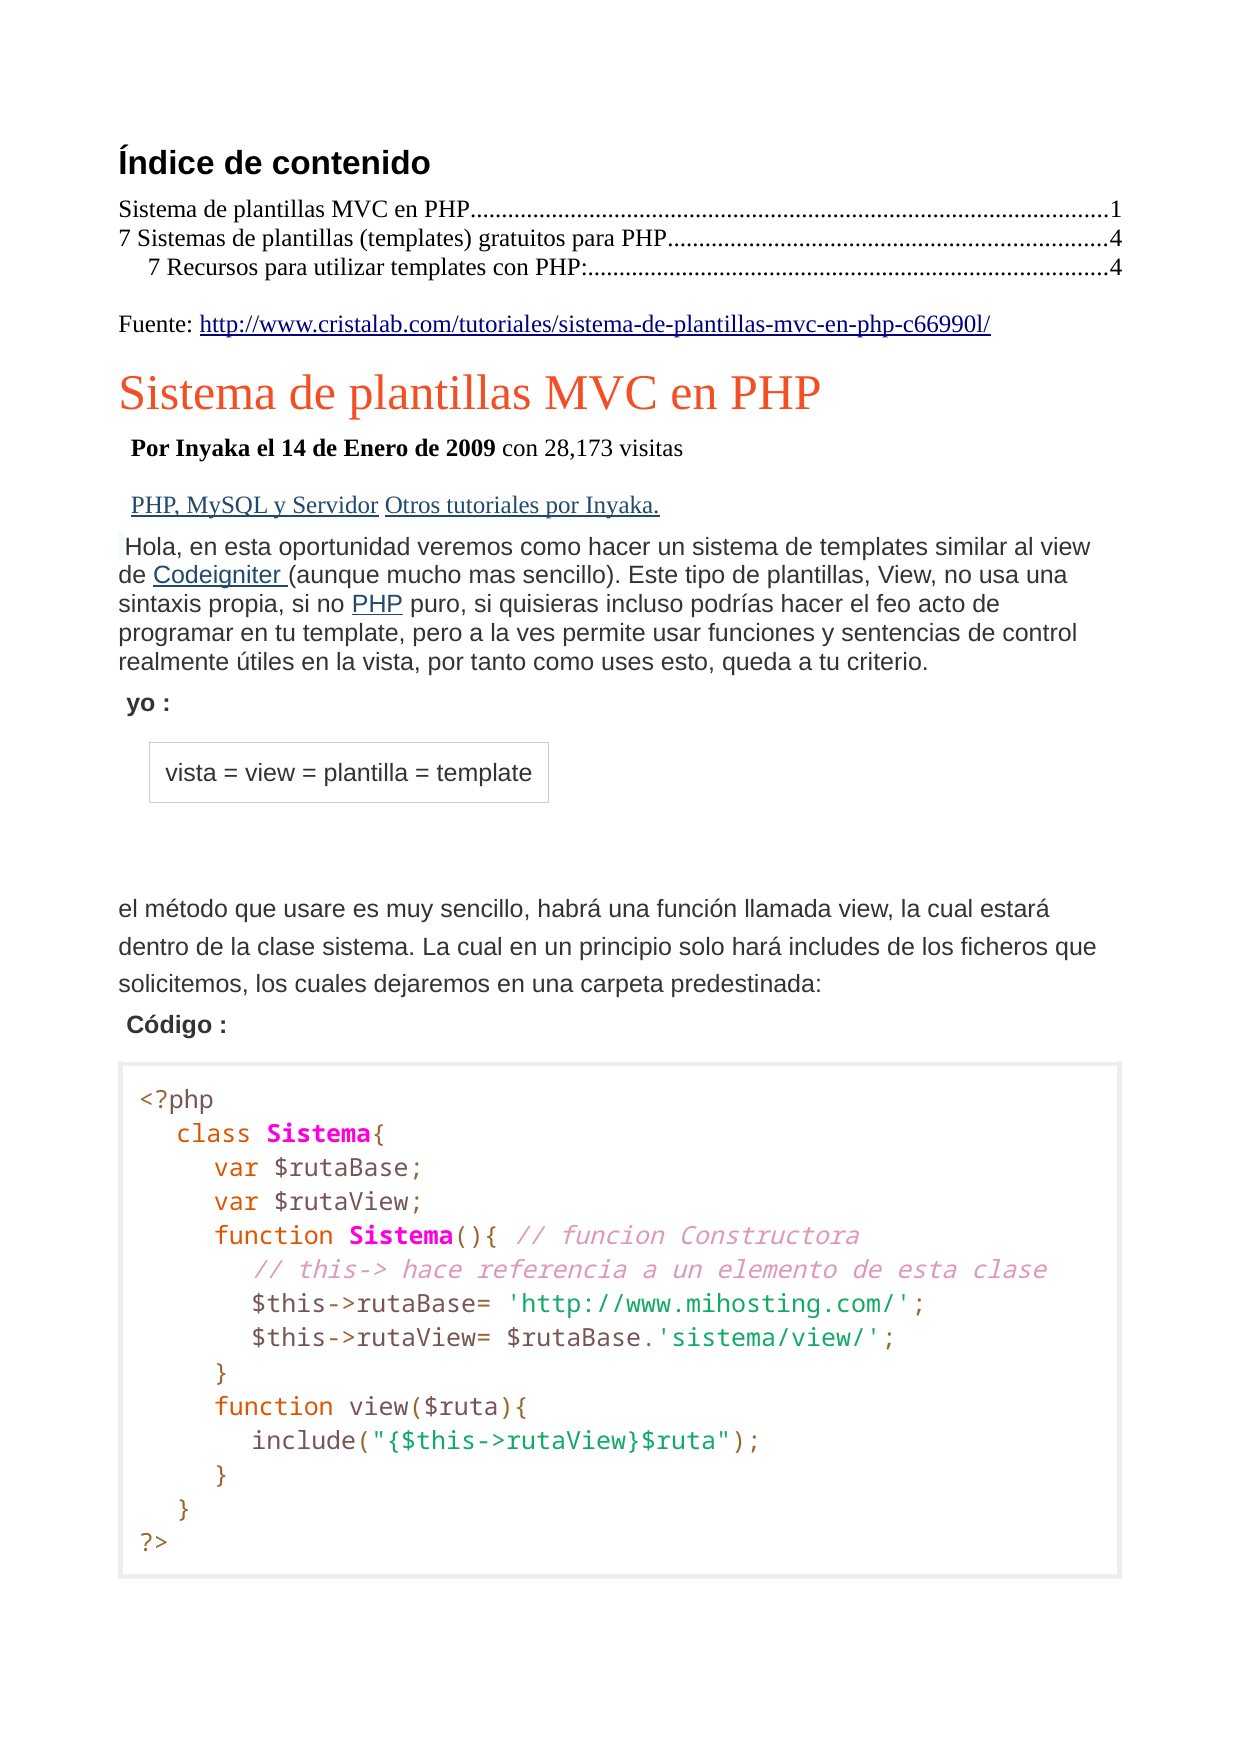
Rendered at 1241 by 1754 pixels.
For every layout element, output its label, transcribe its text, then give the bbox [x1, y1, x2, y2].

text include("{$this->rutaView}$ruta"); [123, 1402, 1117, 1436]
text yo : [126, 688, 1122, 717]
text var $rutaView; [123, 1163, 1117, 1198]
text } [464, 1334, 473, 1342]
text // this-> hace referencia a un elemento de esta clase [123, 1232, 1117, 1266]
subtitle Índice de contenido [118, 143, 1122, 182]
text } [123, 1470, 1117, 1504]
text Hola, en esta oportunidad veremos como hacer un sistema de templates similar al view de Codeigniter (aunque mucho mas sencillo). Este tipo de plantillas, View, no usa una sintaxis propia, si no PHP puro, si quisieras incluso podrías hacer el feo acto de programar en tu template, pero a la ves permite usar funciones y sentencias de control realmente útiles en la vista, por tanto como uses esto, queda a tu criterio. [118, 532, 1122, 675]
text <?php [123, 1066, 1117, 1095]
text $this->rutaBase= 'http://www.mihosting.com/'; [123, 1266, 1117, 1300]
text class Sistema{ [123, 1095, 1117, 1129]
text var $rutaBase; [123, 1129, 1117, 1163]
text } [123, 1334, 1117, 1368]
text } [839, 1334, 848, 1342]
text } [375, 1334, 382, 1344]
text [118, 1579, 1122, 1616]
text } [795, 1334, 802, 1344]
text } [123, 1436, 1117, 1470]
text el método que usare es muy sencillo, habrá una función llamada view, la cual estará dentro de la clase sistema. La cual en un principio solo hará includes de los ficheros que solicitemos, los cuales dejaremos en una carpeta predestinada: [118, 848, 1122, 998]
text Fuente: http://www.cristalab.com/tutoriales/sistema-de-plantillas-mvc-en-php-c66990l/ [118, 309, 1122, 338]
text 7 Sistemas de plantillas (templates) gratuitos para PHP 4 [118, 223, 1122, 252]
text function view($ruta){ [123, 1368, 1117, 1402]
text Código : [126, 1010, 1122, 1039]
text ?> [123, 1504, 1117, 1574]
text } [421, 1334, 426, 1344]
text 7 Recursos para utilizar templates con PHP: 4 [148, 252, 1122, 280]
text vista = view = plantilla = template [150, 743, 548, 802]
text Sistema de plantillas MVC en PHP 1 [118, 194, 1122, 223]
subtitle Sistema de plantillas MVC en PHP [118, 363, 1122, 420]
text } [540, 1334, 547, 1344]
text function Sistema(){ // funcion Constructora [123, 1198, 1117, 1232]
text [549, 742, 1122, 802]
text Por Inyaka el 14 de Enero de 2009 con 28,173 visitas PHP, MySQL y Servidor Otros tutoriales por Inyaka. [131, 433, 1114, 519]
text $this->rutaView= $rutaBase.'sistema/view/'; [123, 1300, 1117, 1334]
